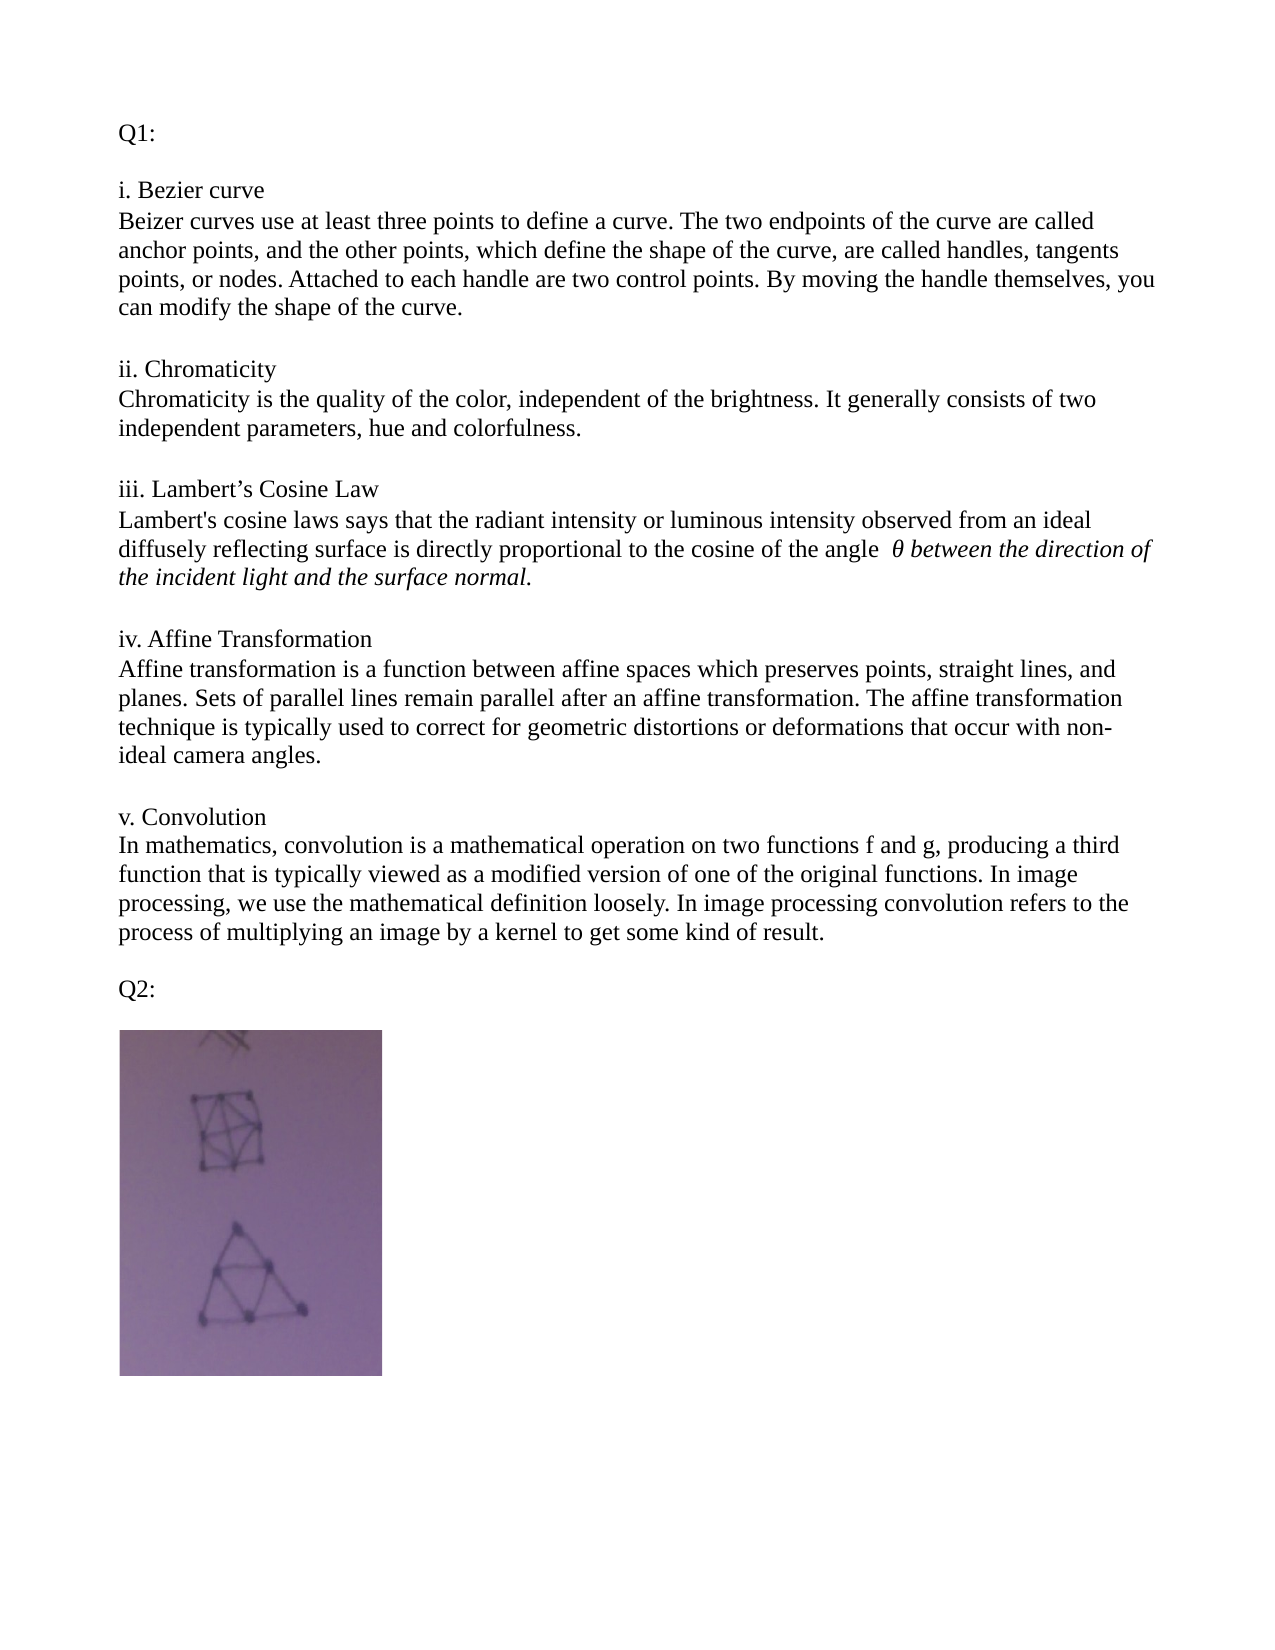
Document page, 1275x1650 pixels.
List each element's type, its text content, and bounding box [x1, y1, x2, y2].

text iv. Affine Transformation [118, 624, 1157, 652]
text Beizer curves use at least three points to define a curve. The two endpoints of the curve are called anchor points, and the other points, which define the shape of the curve, are called handles, tangents points, or nodes. Attached to each handle are two control points. By moving the handle themselves, you can modify the shape of the curve. [118, 206, 1157, 321]
text Lambert's cosine laws says that the radiant intensity or luminous intensity observed from an ideal diffusely reflecting surface is directly proportional to the cosine of the angle θ between the direction of the incident light and the surface normal. [118, 505, 1157, 591]
text iii. Lambert’s Cosine Law [118, 474, 1157, 503]
text Chromaticity is the quality of the color, independent of the brightness. It generally consists of two independent parameters, hue and colorfulness. [118, 384, 1157, 442]
text In mathematics, convolution is a mathematical operation on two functions f and g, producing a third function that is typically viewed as a modified version of one of the original functions. In image processing, we use the mathematical definition loosely. In image processing convolution refers to the process of multiplying an image by a kernel to get some kind of result. [118, 831, 1157, 946]
text v. Convolution [118, 802, 1157, 831]
text i. Bezier curve [118, 176, 1157, 204]
text ii. Chromaticity [118, 354, 1157, 382]
picture [119, 1030, 383, 1376]
text Q2: [118, 974, 1157, 1003]
text Q1: [118, 118, 1157, 147]
text Affine transformation is a function between affine spaces which preserves points, straight lines, and planes. Sets of parallel lines remain parallel after an affine transformation. The affine transformation technique is typically used to correct for geometric distortions or deformations that occur with non-ideal camera angles. [118, 654, 1157, 769]
